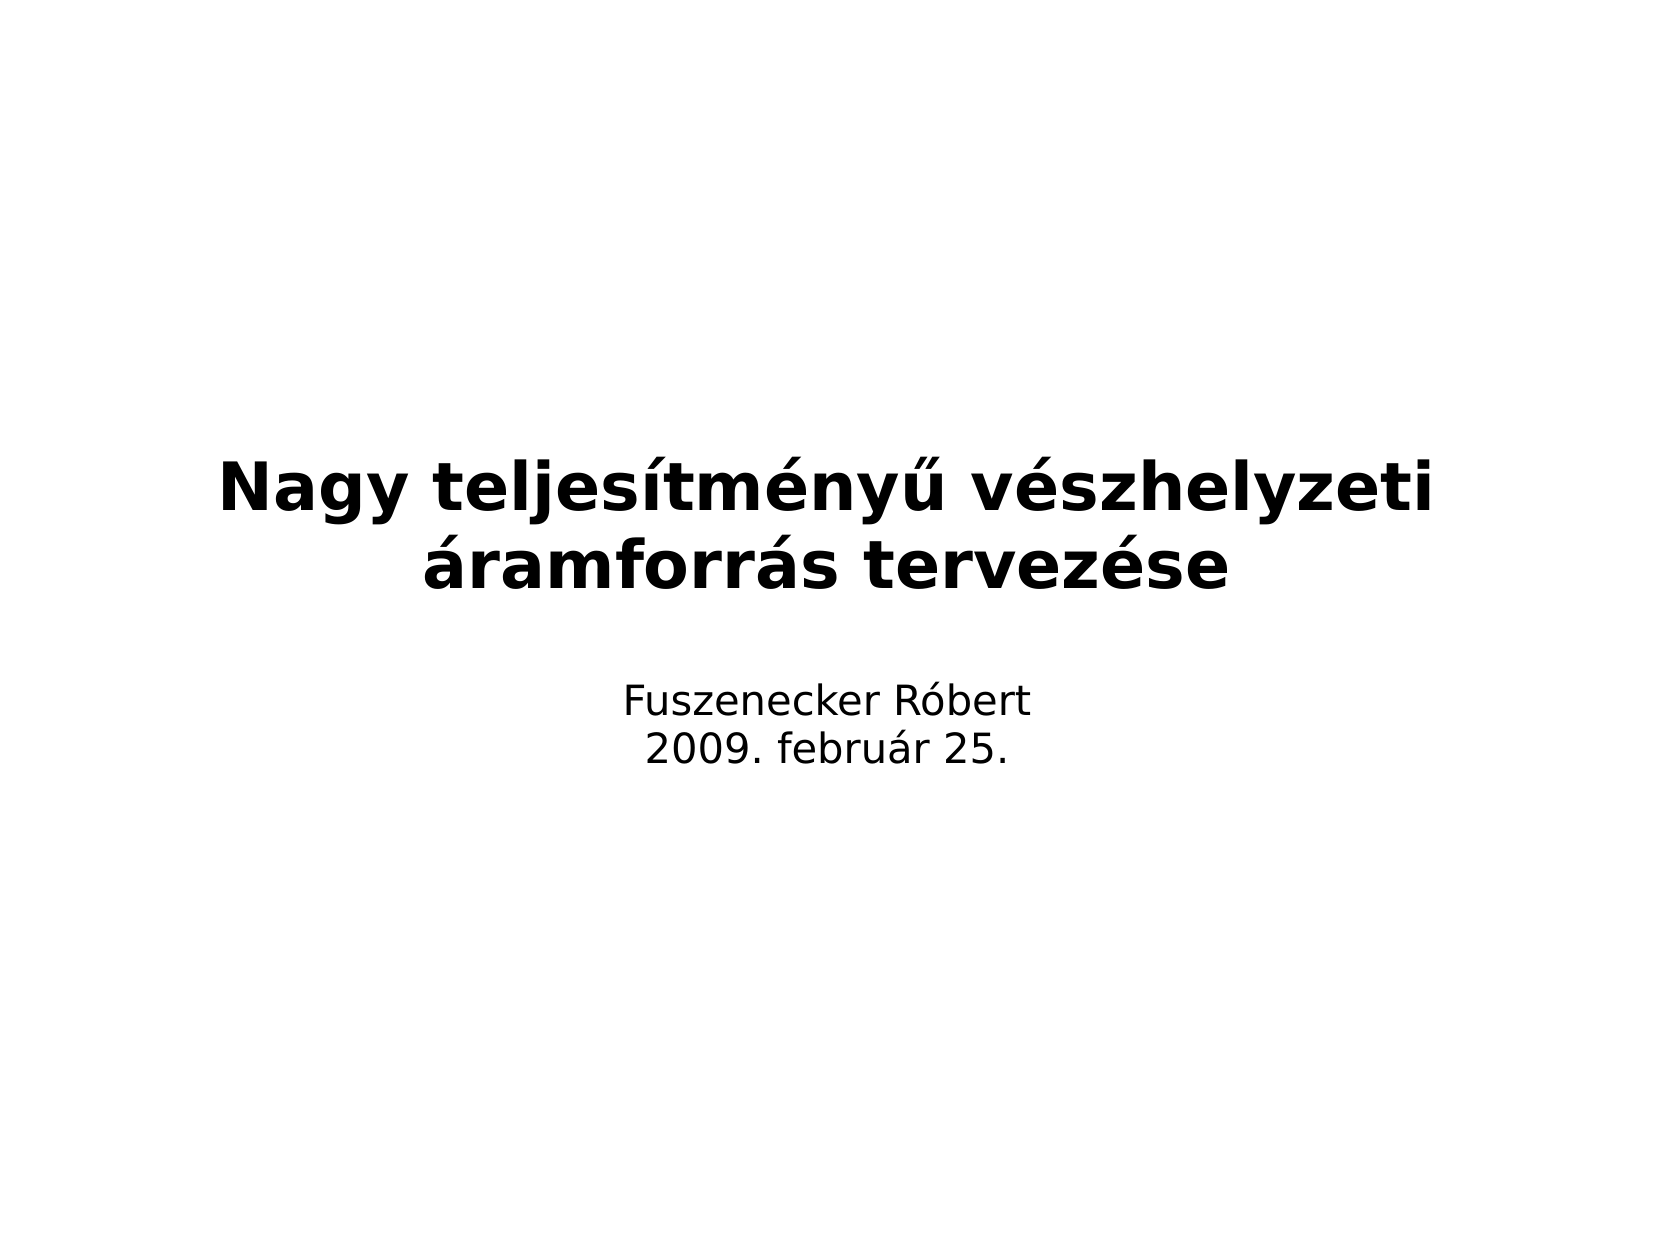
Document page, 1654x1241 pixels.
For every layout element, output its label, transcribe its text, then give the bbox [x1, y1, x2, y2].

title Nagy teljesítményű vészhelyzeti áramforrás tervezése [88, 449, 1565, 604]
title Fuszenecker Róbert 2009. február 25. [88, 677, 1565, 774]
